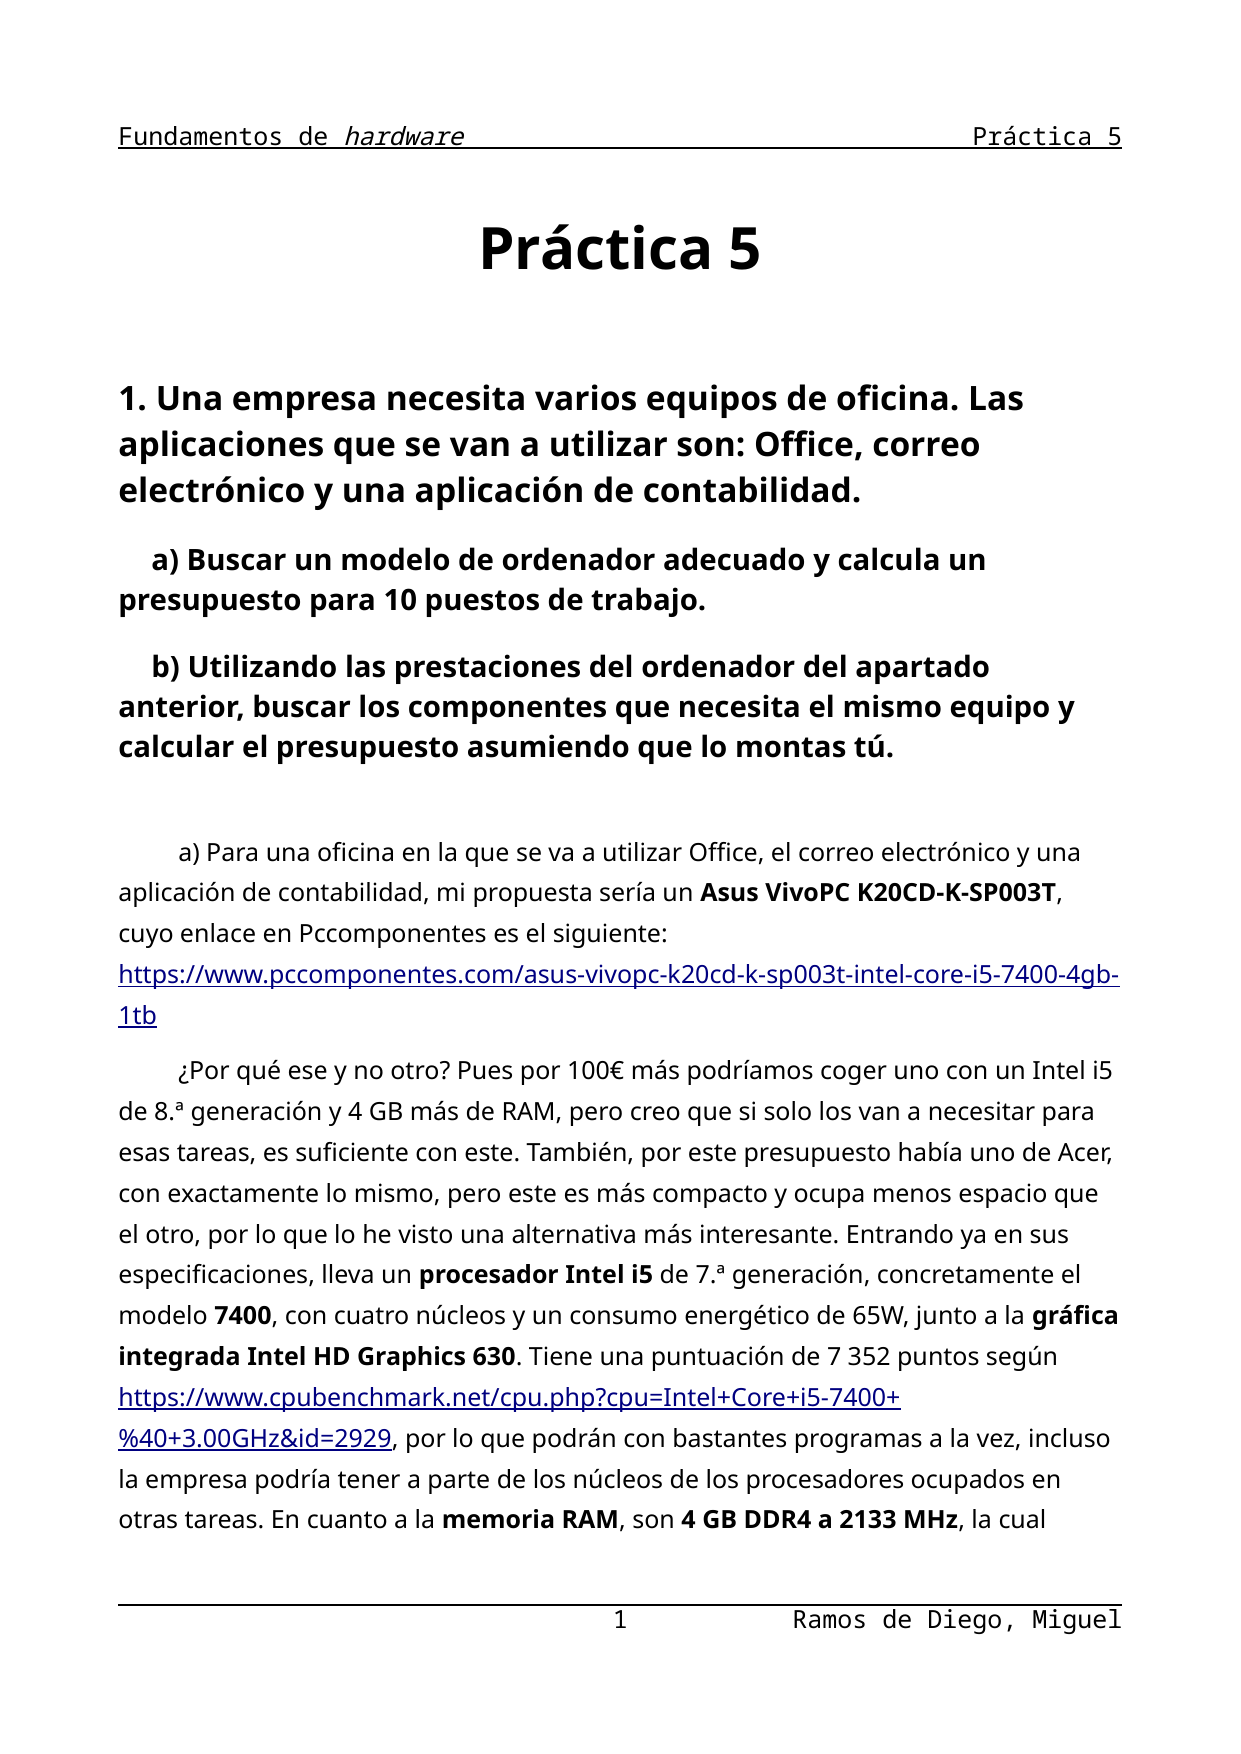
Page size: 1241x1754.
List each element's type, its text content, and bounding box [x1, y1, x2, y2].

title Práctica 5 [118, 207, 1122, 286]
subtitle b) Utilizando las prestaciones del ordenador del apartado anterior, buscar los componentes que necesita el mismo equipo y calcular el presupuesto asumiendo que lo montas tú. [118, 646, 1122, 766]
text a) Para una oficina en la que se va a utilizar Office, el correo electrónico y una aplicación de contabilidad, mi propuesta sería un Asus VivoPC K20CD-K-SP003T, cuyo enlace en Pccomponentes es el siguiente: https://www.pccomponentes.com/asus-vivopc-k20cd-k-sp003t-intel-core-i5-7400-4gb-1tb [118, 834, 1122, 1032]
subtitle a) Buscar un modelo de ordenador adecuado y calcula un presupuesto para 10 puestos de trabajo. [118, 539, 1122, 619]
subtitle 1. Una empresa necesita varios equipos de oficina. Las aplicaciones que se van a utilizar son: Office, correo electrónico y una aplicación de contabilidad. [118, 375, 1122, 512]
text ¿Por qué ese y no otro? Pues por 100€ más podríamos coger uno con un Intel i5 de 8.ª generación y 4 GB más de RAM, pero creo que si solo los van a necesitar para esas tareas, es suficiente con este. También, por este presupuesto había uno de Acer, con exactamente lo mismo, pero este es más compacto y ocupa menos espacio que el otro, por lo que lo he visto una alternativa más interesante. Entrando ya en sus especificaciones, lleva un procesador Intel i5 de 7.ª generación, concretamente el modelo 7400, con cuatro núcleos y un consumo energético de 65W, junto a la gráfica integrada Intel HD Graphics 630. Tiene una puntuación de 7 352 puntos según https://www.cpubenchmark.net/cpu.php?cpu=Intel+Core+i5-7400+%40+3.00GHz&id=2929, por lo que podrán con bastantes programas a la vez, incluso la empresa podría tener a parte de los núcleos de los procesadores ocupados en otras tareas. En cuanto a la memoria RAM, son 4 GB DDR4 a 2133 MHz, la cual [118, 1053, 1122, 1536]
